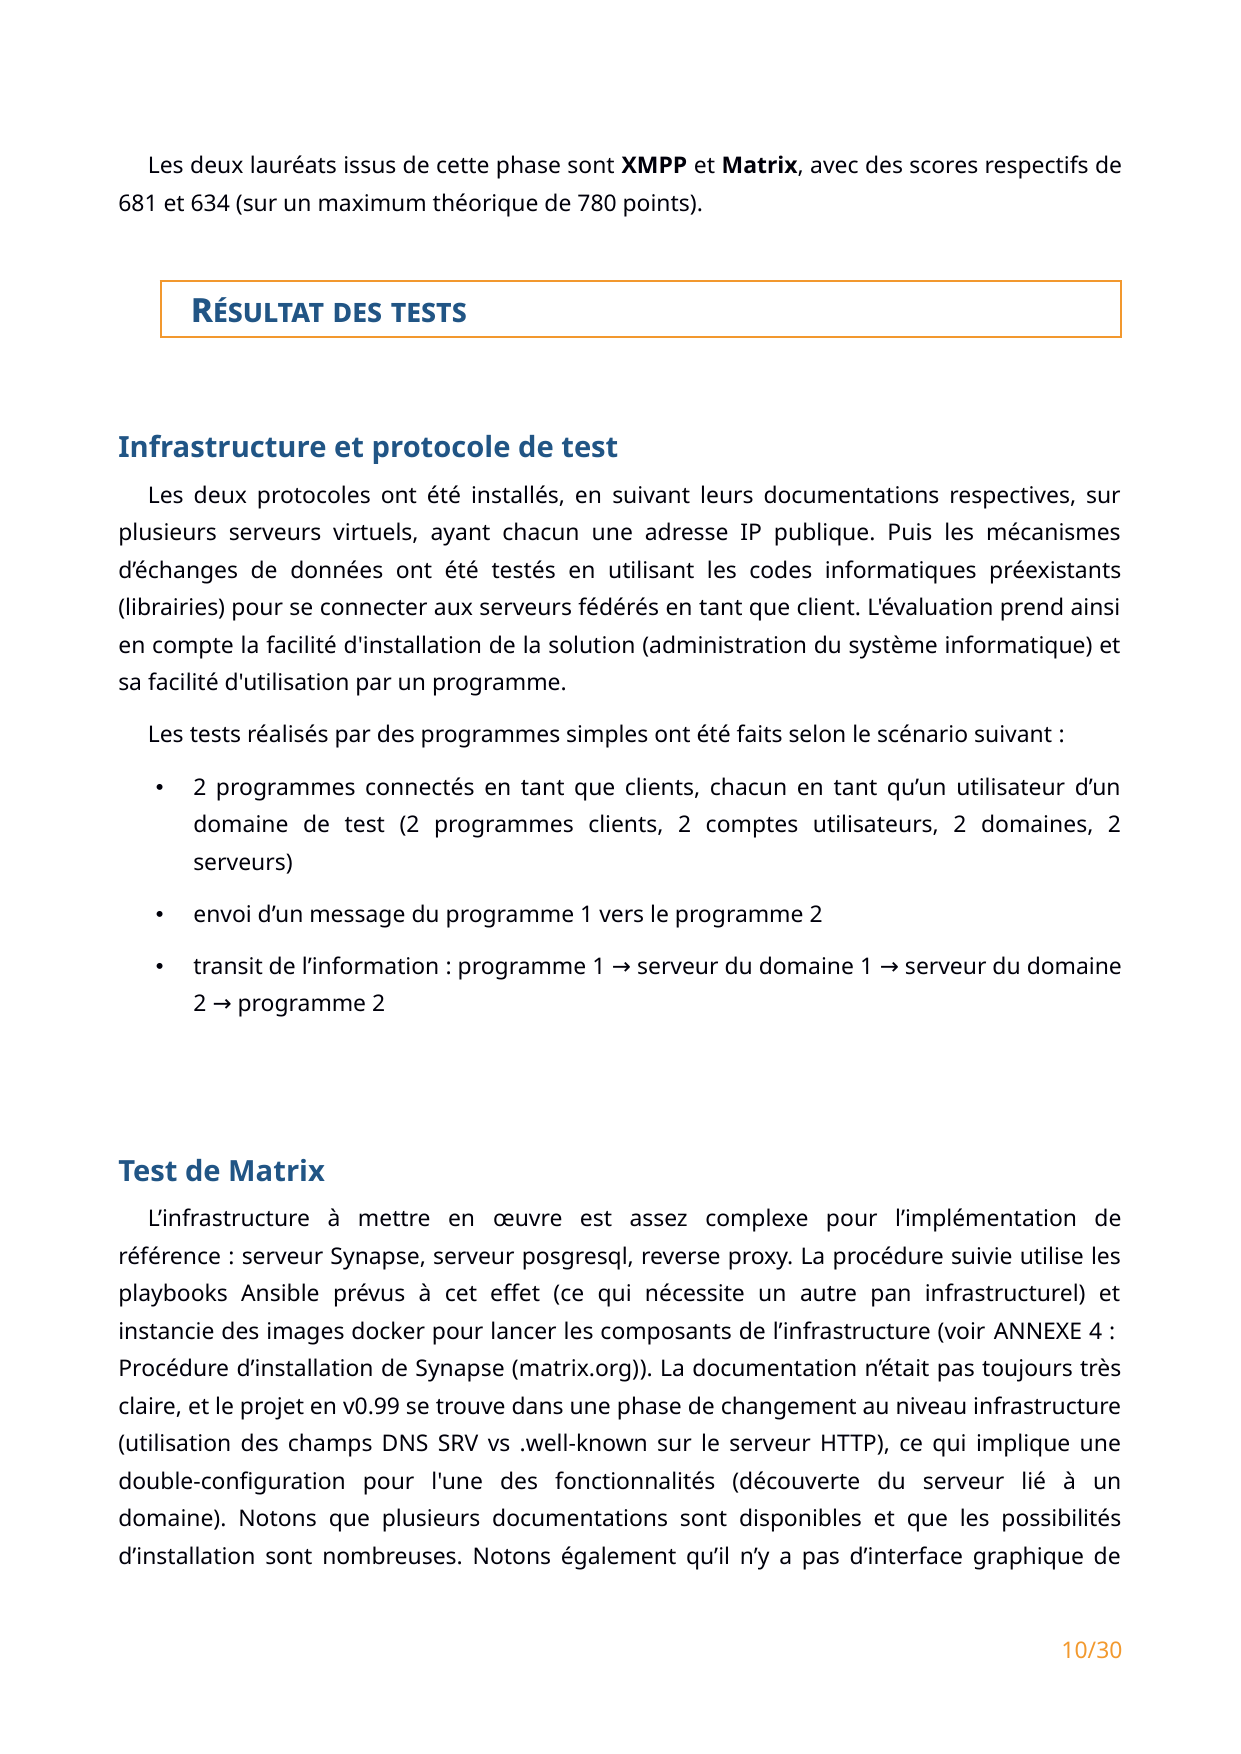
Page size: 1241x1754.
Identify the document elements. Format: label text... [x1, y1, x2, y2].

text L’infrastructure à mettre en œuvre est assez complexe pour l’implémentation de référence : serveur Synapse, serveur posgresql, reverse proxy. La procédure suivie utilise les playbooks Ansible prévus à cet effet (ce qui nécessite un autre pan infrastructurel) et instancie des images docker pour lancer les composants de l’infrastructure (voir ANNEXE 4 : Procédure d’installation de Synapse (matrix.org)). La documentation n’était pas toujours très claire, et le projet en v0.99 se trouve dans une phase de changement au niveau infrastructure (utilisation des champs DNS SRV vs .well-known sur le serveur HTTP), ce qui implique une double-configuration pour l'une des fonctionnalités (découverte du serveur lié à un domaine). Notons que plusieurs documentations sont disponibles et que les possibilités d’installation sont nombreuses. Notons également qu’il n’y a pas d’interface graphique de [118, 1202, 1122, 1571]
text Les tests réalisés par des programmes simples ont été faits selon le scénario suivant : [118, 718, 1122, 749]
subtitle Test de Matrix [118, 1150, 1122, 1190]
list transit de l’information : programme 1 → serveur du domaine 1 → serveur du domaine 2 → programme 2 [156, 949, 1122, 1018]
list envoi d’un message du programme 1 vers le programme 2 [156, 897, 1122, 929]
subtitle Résultat des tests [162, 282, 1120, 336]
list 2 programmes connectés en tant que clients, chacun en tant qu’un utilisateur d’un domaine de test (2 programmes clients, 2 comptes utilisateurs, 2 domaines, 2 serveurs) [156, 770, 1122, 877]
text Les deux protocoles ont été installés, en suivant leurs documentations respectives, sur plusieurs serveurs virtuels, ayant chacun une adresse IP publique. Puis les mécanismes d’échanges de données ont été testés en utilisant les codes informatiques préexistants (librairies) pour se connecter aux serveurs fédérés en tant que client. L'évaluation prend ainsi en compte la facilité d'installation de la solution (administration du système informatique) et sa facilité d'utilisation par un programme. [118, 479, 1122, 697]
subtitle Infrastructure et protocole de test [118, 427, 1122, 466]
text Les deux lauréats issus de cette phase sont XMPP et Matrix, avec des scores respectifs de 681 et 634 (sur un maximum théorique de 780 points). [118, 149, 1122, 218]
